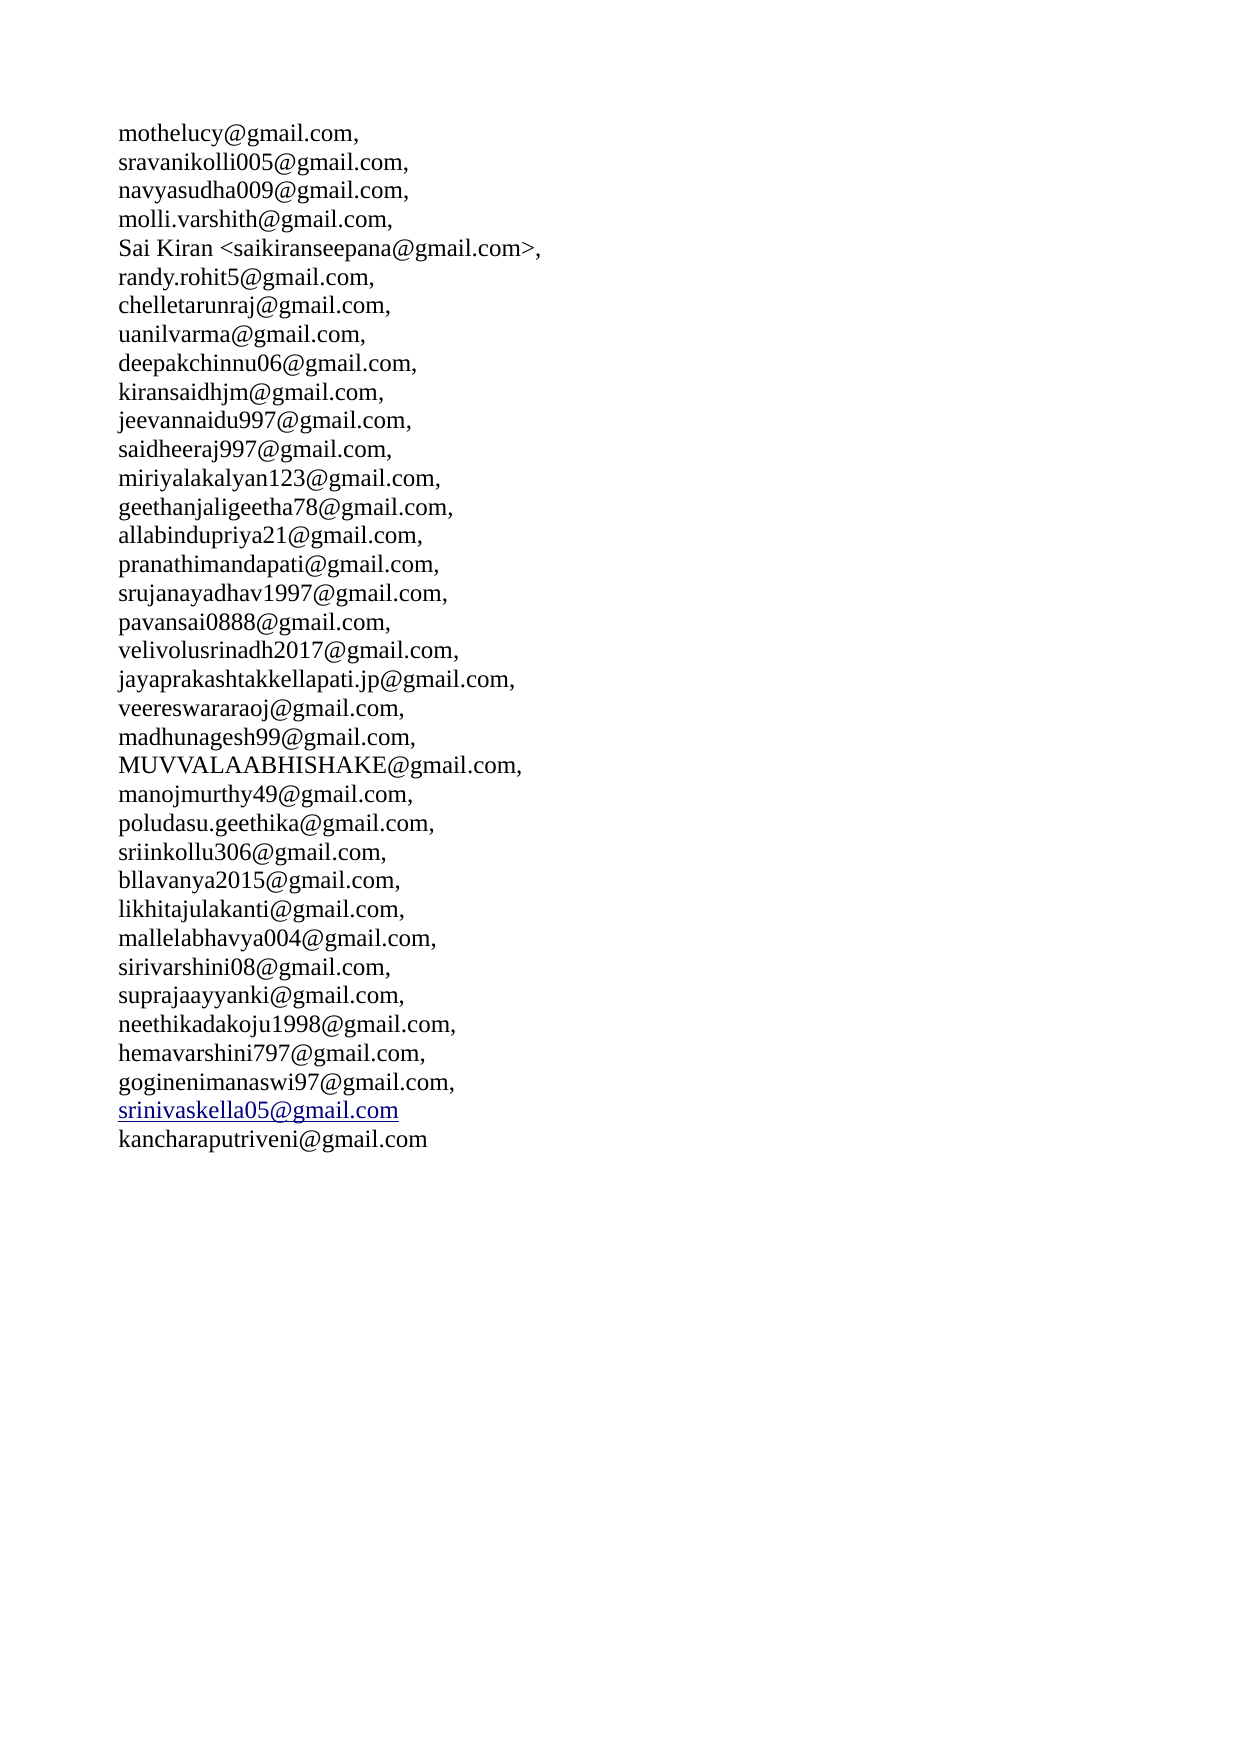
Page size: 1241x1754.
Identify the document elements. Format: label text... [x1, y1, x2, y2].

text kancharaputriveni@gmail.com [118, 1124, 1122, 1153]
text mothelucy@gmail.com, sravanikolli005@gmail.com, navyasudha009@gmail.com, molli.varshith@gmail.com, Sai Kiran <saikiranseepana@gmail.com>, randy.rohit5@gmail.com, chelletarunraj@gmail.com, uanilvarma@gmail.com, deepakchinnu06@gmail.com, kiransaidhjm@gmail.com, jeevannaidu997@gmail.com, saidheeraj997@gmail.com, miriyalakalyan123@gmail.com, geethanjaligeetha78@gmail.com, allabindupriya21@gmail.com, pranathimandapati@gmail.com, srujanayadhav1997@gmail.com, pavansai0888@gmail.com, velivolusrinadh2017@gmail.com, jayaprakashtakkellapati.jp@gmail.com, veereswararaoj@gmail.com, madhunagesh99@gmail.com, MUVVALAABHISHAKE@gmail.com, manojmurthy49@gmail.com, poludasu.geethika@gmail.com, sriinkollu306@gmail.com, bllavanya2015@gmail.com, likhitajulakanti@gmail.com, mallelabhavya004@gmail.com, sirivarshini08@gmail.com, suprajaayyanki@gmail.com, neethikadakoju1998@gmail.com, hemavarshini797@gmail.com, goginenimanaswi97@gmail.com, srinivaskella05@gmail.com [118, 118, 1122, 1124]
